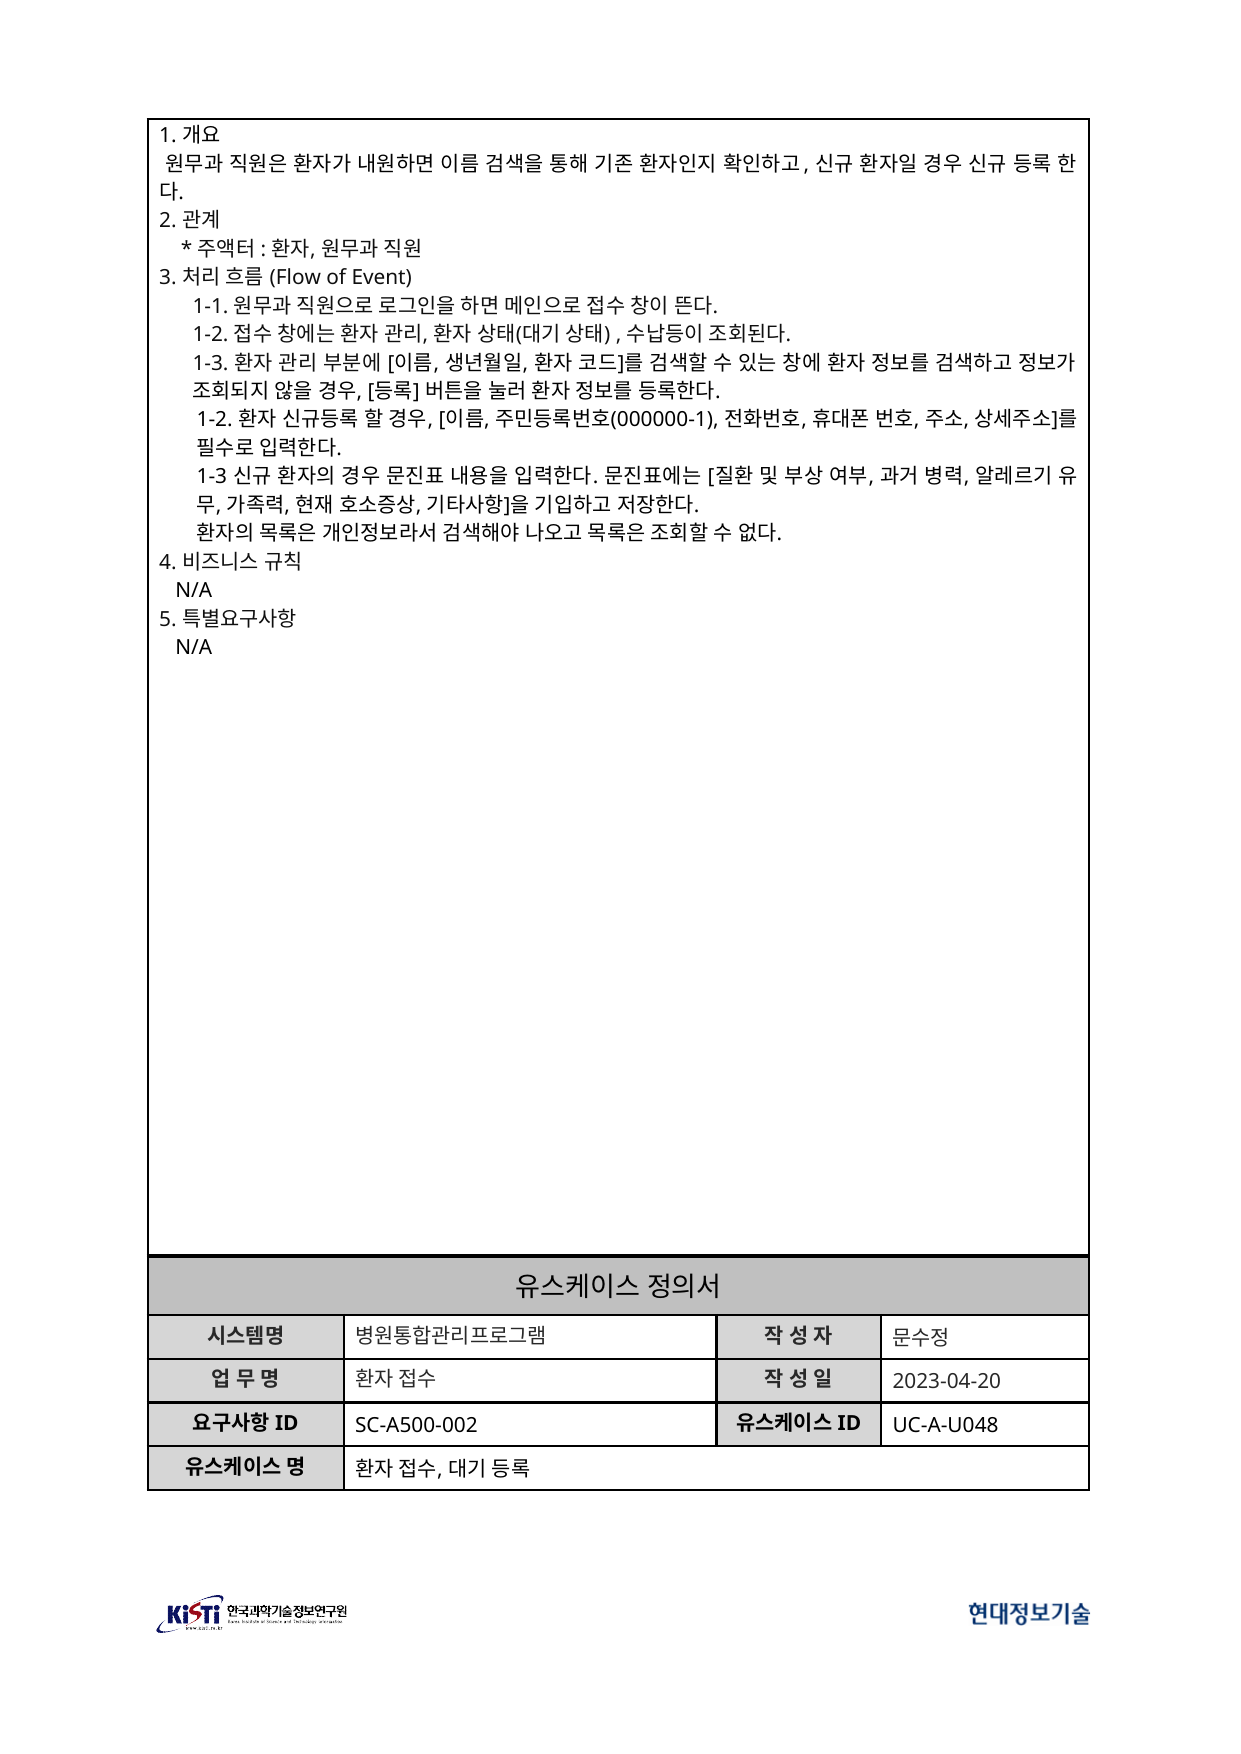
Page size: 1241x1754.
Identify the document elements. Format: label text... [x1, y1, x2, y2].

table_cell 시스템명 [149, 1316, 343, 1358]
table_cell SC-A500-002 [345, 1404, 715, 1445]
table_cell 1. 개요 원무과 직원은 환자가 내원하면 이름 검색을 통해 기존 환자인지 확인하고, 신규 환자일 경우 신규 등록 한다. 2. 관계 * 주액터 : 환자, 원무과 직원 3. 처리 흐름 (Flow of Event) 1-1. 원무과 직원으로 로그인을 하면 메인으로 접수 창이 뜬다. 1-2. 접수 창에는 환자 관리, 환자 상태(대기 상태) , 수납등이 조회된다. 1-3. 환자 관리 부분에 [이름, 생년월일, 환자 코드]를 검색할 수 있는 창에 환자 정보를 검색하고 정보가 조회되지 않을 경우, [등록] 버튼을 눌러 환자 정보를 등록한다. 1-2. 환자 신규등록 할 경우, [이름, 주민등록번호(000000-1), 전화번호, 휴대폰 번호, 주소, 상세주소]를 필수로 입력한다. 1-3 신규 환자의 경우 문진표 내용을 입력한다. 문진표에는 [질환 및 부상 여부, 과거 병력, 알레르기 유무, 가족력, 현재 호소증상, 기타사항]을 기입하고 저장한다. 환자의 목록은 개인정보라서 검색해야 나오고 목록은 조회할 수 없다. 4. 비즈니스 규칙 N/A 5. 특별요구사항 N/A [149, 120, 1088, 1253]
table_cell 작 성 자 [718, 1316, 880, 1358]
table_cell 병원통합관리프로그램 [345, 1316, 715, 1358]
table_cell 환자 접수, 대기 등록 [345, 1447, 1088, 1489]
table_cell 문수정 [882, 1316, 1088, 1358]
table_cell 작 성 일 [718, 1360, 880, 1401]
table_cell 환자 접수 [345, 1360, 715, 1401]
table_cell UC-A-U048 [882, 1404, 1088, 1445]
table_cell 유스케이스 ID [718, 1404, 880, 1445]
picture [156, 1595, 347, 1633]
picture [968, 1602, 1091, 1626]
table_header 유스케이스 정의서 [149, 1258, 1088, 1314]
table_cell 유스케이스 명 [149, 1447, 343, 1489]
table_cell 2023-04-20 [882, 1360, 1088, 1401]
table_cell 업 무 명 [149, 1360, 343, 1401]
table_cell 요구사항 ID [149, 1404, 343, 1445]
